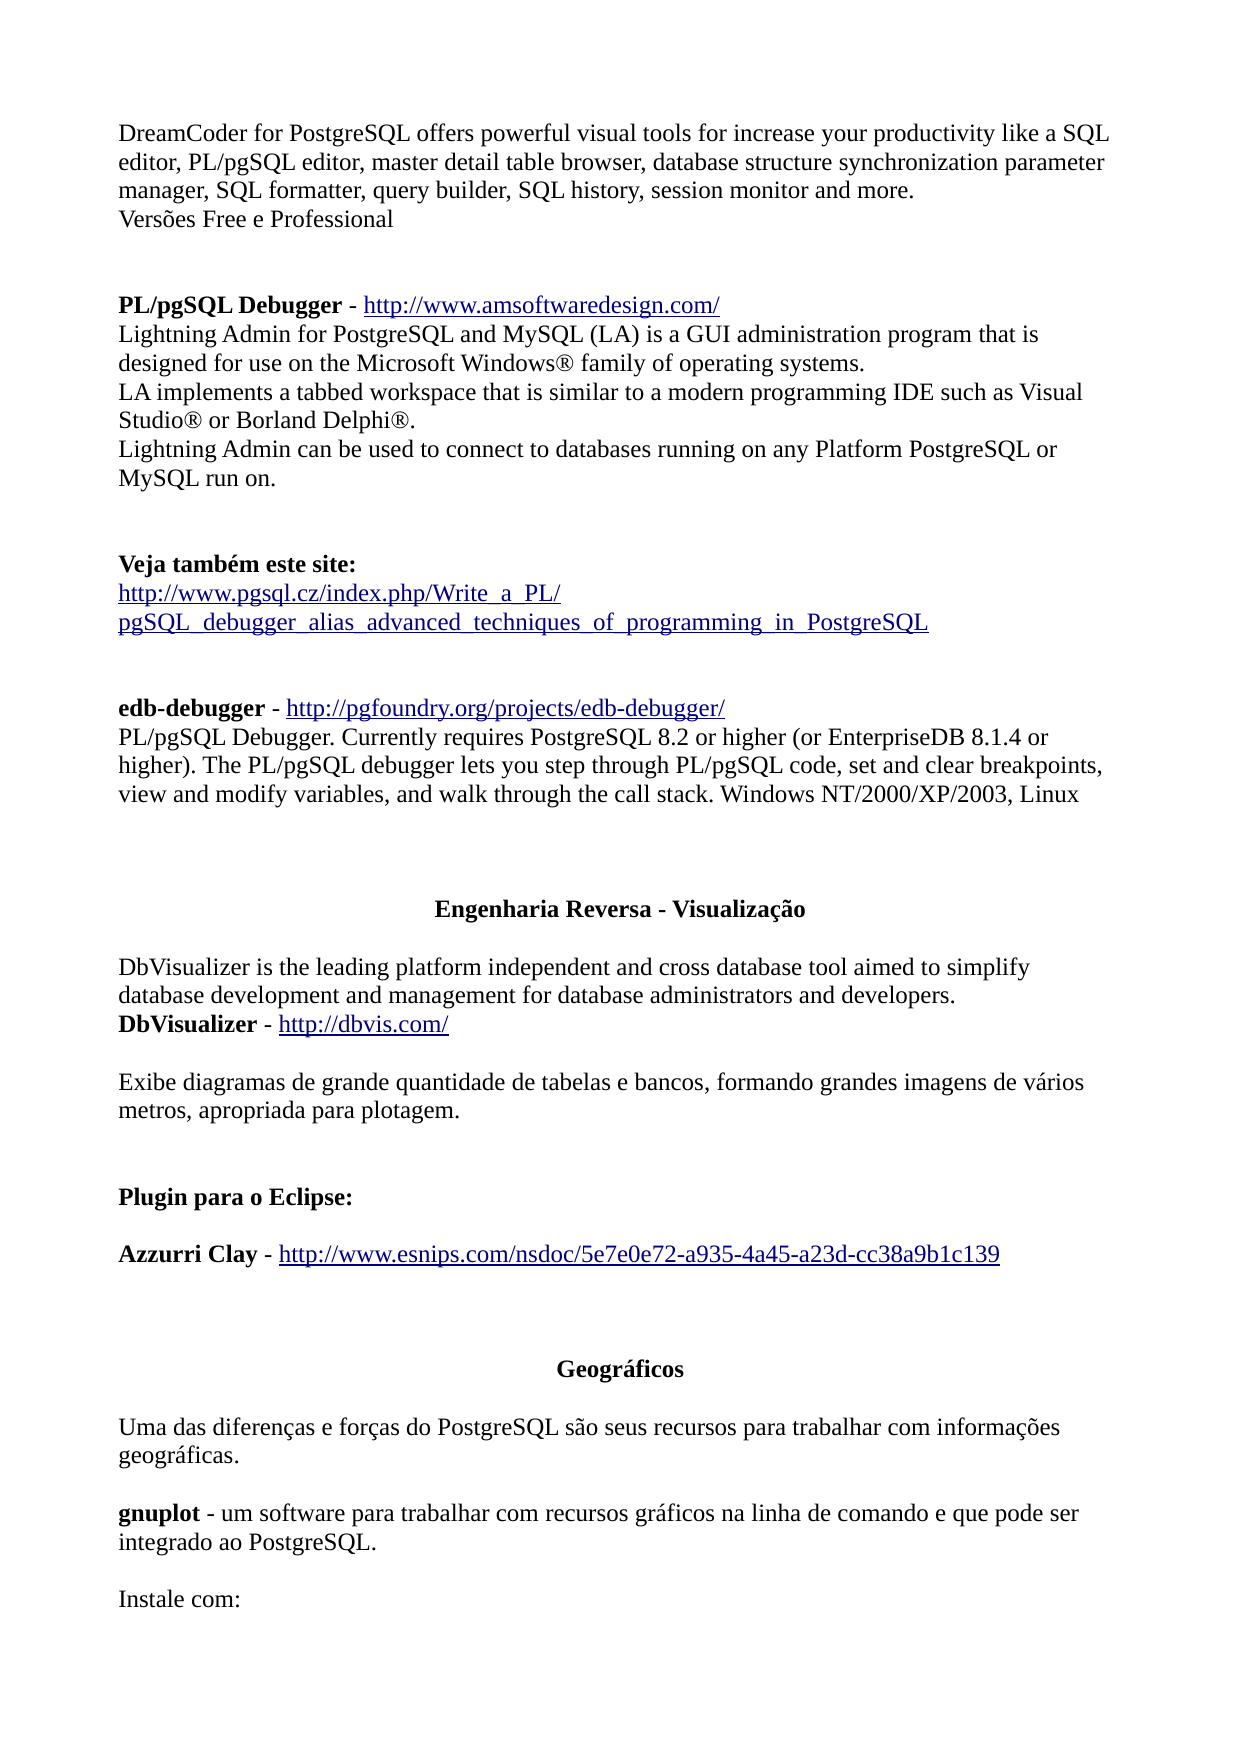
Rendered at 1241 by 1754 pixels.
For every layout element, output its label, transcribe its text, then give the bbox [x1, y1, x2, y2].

text DreamCoder for PostgreSQL offers powerful visual tools for increase your productivity like a SQL editor, PL/pgSQL editor, master detail table browser, database structure synchronization parameter manager, SQL formatter, query builder, SQL history, session monitor and more. [118, 118, 1122, 204]
text edb-debugger - http://pgfoundry.org/projects/edb-debugger/ [118, 693, 1122, 722]
text Azzurri Clay - http://www.esnips.com/nsdoc/5e7e0e72-a935-4a45-a23d-cc38a9b1c139 [118, 1239, 1122, 1268]
text Exibe diagramas de grande quantidade de tabelas e bancos, formando grandes imagens de vários metros, apropriada para plotagem. [118, 1067, 1122, 1124]
text gnuplot - um software para trabalhar com recursos gráficos na linha de comando e que pode ser integrado ao PostgreSQL. [118, 1498, 1122, 1556]
text Veja também este site: [118, 549, 1122, 578]
text PL/pgSQL Debugger. Currently requires PostgreSQL 8.2 or higher (or EnterpriseDB 8.1.4 or higher). The PL/pgSQL debugger lets you step through PL/pgSQL code, set and clear breakpoints, view and modify variables, and walk through the call stack. Windows NT/2000/XP/2003, Linux [118, 722, 1122, 808]
text Lightning Admin for PostgreSQL and MySQL (LA) is a GUI administration program that is designed for use on the Microsoft Windows® family of operating systems. [118, 319, 1122, 377]
text Versões Free e Professional [118, 204, 1122, 233]
text Uma das diferenças e forças do PostgreSQL são seus recursos para trabalhar com informações geográficas. [118, 1412, 1122, 1469]
text Plugin para o Eclipse: [118, 1182, 1122, 1211]
text Lightning Admin can be used to connect to databases running on any Platform PostgreSQL or MySQL run on. [118, 434, 1122, 492]
text LA implements a tabbed workspace that is similar to a modern programming IDE such as Visual Studio® or Borland Delphi®. [118, 377, 1122, 434]
text PL/pgSQL Debugger - http://www.amsoftwaredesign.com/ [118, 291, 1122, 319]
text http://www.pgsql.cz/index.php/Write_a_PL/pgSQL_debugger_alias_advanced_techniques_of_programming_in_PostgreSQL [118, 578, 1122, 636]
text Geográficos [118, 1354, 1122, 1383]
text DbVisualizer is the leading platform independent and cross database tool aimed to simplify database development and management for database administrators and developers. [118, 952, 1122, 1009]
text Instale com: [118, 1584, 1122, 1613]
text Engenharia Reversa - Visualização [118, 894, 1122, 923]
text DbVisualizer - http://dbvis.com/ [118, 1009, 1122, 1038]
